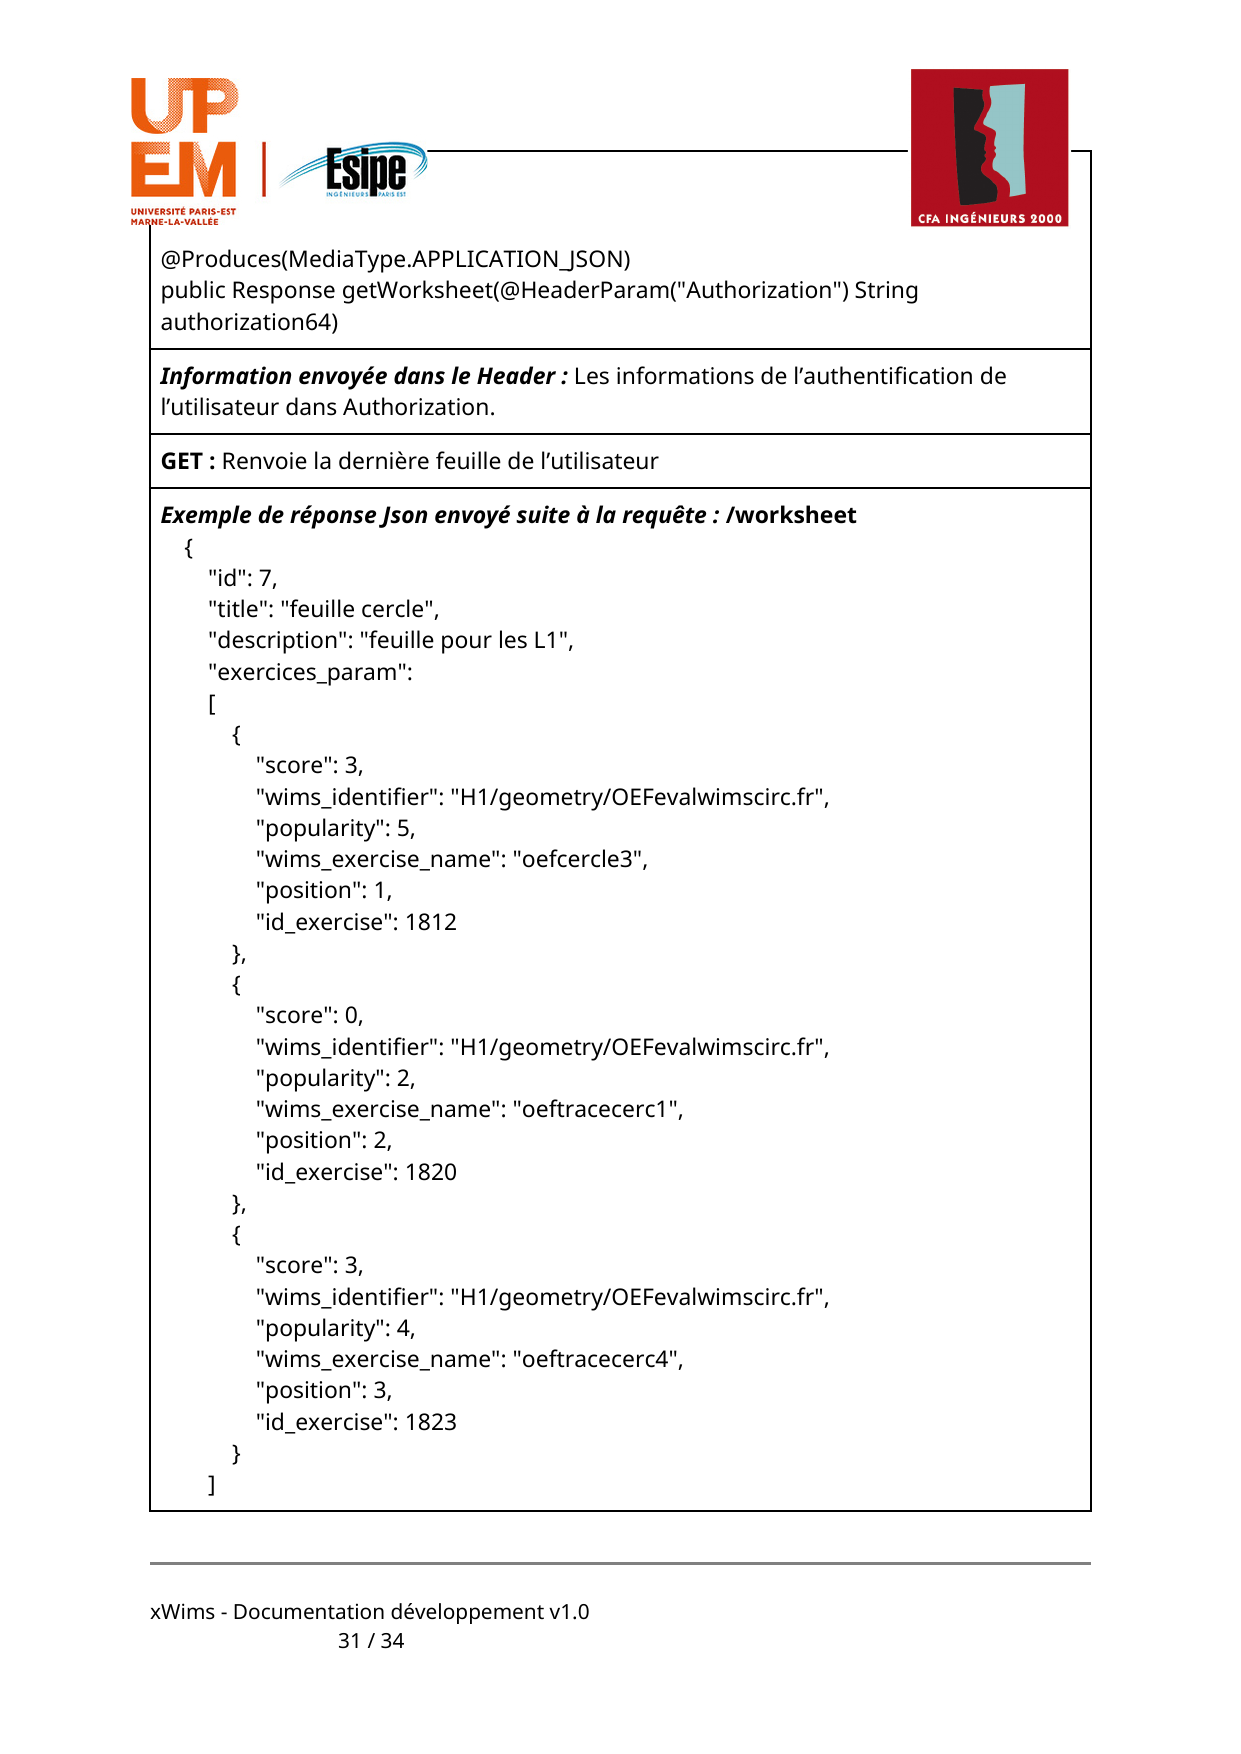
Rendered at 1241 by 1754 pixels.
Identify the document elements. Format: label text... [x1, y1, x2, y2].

table_cell [428, 152, 907, 224]
picture [131, 78, 428, 225]
table_cell Information envoyée dans le Header : Les informations de l’authentification de l’utilisateur dans Authorization. [151, 350, 1090, 433]
table_cell Exemple de réponse Json envoyé suite à la requête : /worksheet { "id": 7, "title": "feuille cercle", "description": "feuille pour les L1", "exercices_param": [ { "score": 3, "wims_identifier": "H1/geometry/OEFevalwimscirc.fr", "popularity": 5, "wims_exercise_name": "oefcercle3", "position": 1, "id_exercise": 1812 }, { "score": 0, "wims_identifier": "H1/geometry/OEFevalwimscirc.fr", "popularity": 2, "wims_exercise_name": "oeftracecerc1", "position": 2, "id_exercise": 1820 }, { "score": 3, "wims_identifier": "H1/geometry/OEFevalwimscirc.fr", "popularity": 4, "wims_exercise_name": "oeftracecerc4", "position": 3, "id_exercise": 1823 } ] [151, 489, 1090, 1510]
table_cell @Produces(MediaType.APPLICATION_JSON) public Response getWorksheet(@HeaderParam("Authorization") String authorization64) [151, 225, 1090, 347]
table_cell GET : Renvoie la dernière feuille de l’utilisateur [151, 435, 1090, 487]
picture [907, 66, 1072, 230]
